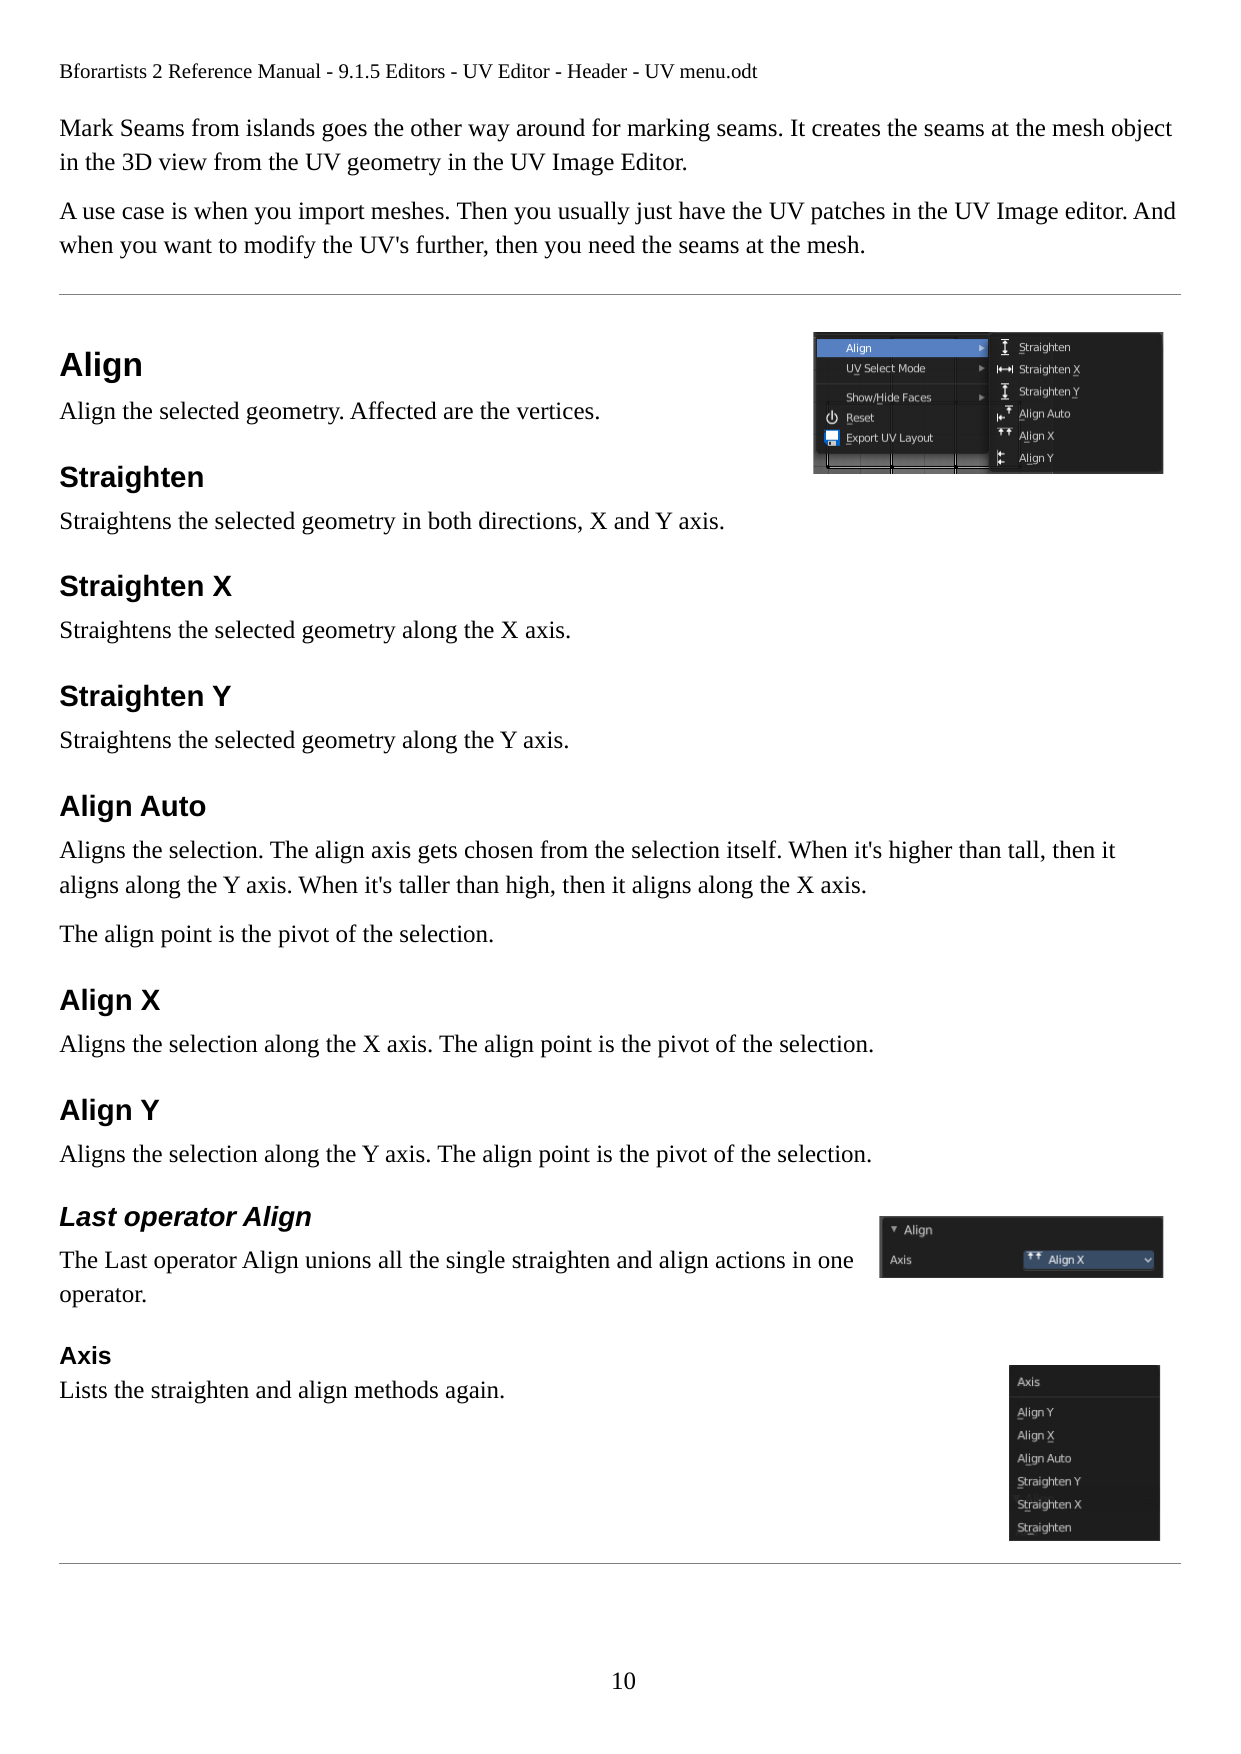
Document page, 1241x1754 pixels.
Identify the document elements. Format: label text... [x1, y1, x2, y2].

text Aligns the selection along the X axis. The align point is the pivot of the selection. [59, 1029, 1181, 1058]
text Straightens the selected geometry along the X axis. [59, 616, 1181, 644]
subtitle Align Y [59, 1092, 1181, 1126]
subtitle [1164, 345, 1181, 383]
subtitle Align [59, 345, 813, 383]
text Straightens the selected geometry along the Y axis. [59, 726, 1181, 754]
subtitle Align Auto [59, 789, 1181, 823]
text Align the selected geometry. Affected are the vertices. [59, 396, 813, 424]
subtitle Axis [59, 1341, 1181, 1369]
subtitle Straighten X [59, 569, 1181, 603]
picture [1009, 1365, 1161, 1541]
picture [813, 332, 1164, 474]
subtitle Straighten Y [59, 679, 1181, 713]
text Straightens the selected geometry in both directions, X and Y axis. [59, 506, 1181, 534]
picture [879, 1216, 1164, 1278]
text Aligns the selection along the Y axis. The align point is the pivot of the selection. [59, 1139, 1181, 1167]
text The align point is the pivot of the selection. [59, 919, 1181, 948]
subtitle Straighten [59, 459, 1181, 493]
text Aligns the selection. The align axis gets chosen from the selection itself. When it's higher than tall, then it aligns along the Y axis. When it's taller than high, then it aligns along the X axis. [59, 835, 1181, 899]
subtitle Align X [59, 983, 1181, 1016]
text Lists the straighten and align methods again. [59, 1376, 1009, 1404]
subtitle Last operator Align [59, 1200, 1181, 1232]
text The Last operator Align unions all the single straighten and align actions in one operator. [59, 1245, 1181, 1308]
text A use case is when you import meshes. Then you usually just have the UV patches in the UV Image editor. And when you want to modify the UV's further, then you need the seams at the mesh. [59, 196, 1181, 259]
text Mark Seams from islands goes the other way around for marking seams. It creates the seams at the mesh object in the 3D view from the UV geometry in the UV Image Editor. [59, 113, 1181, 176]
